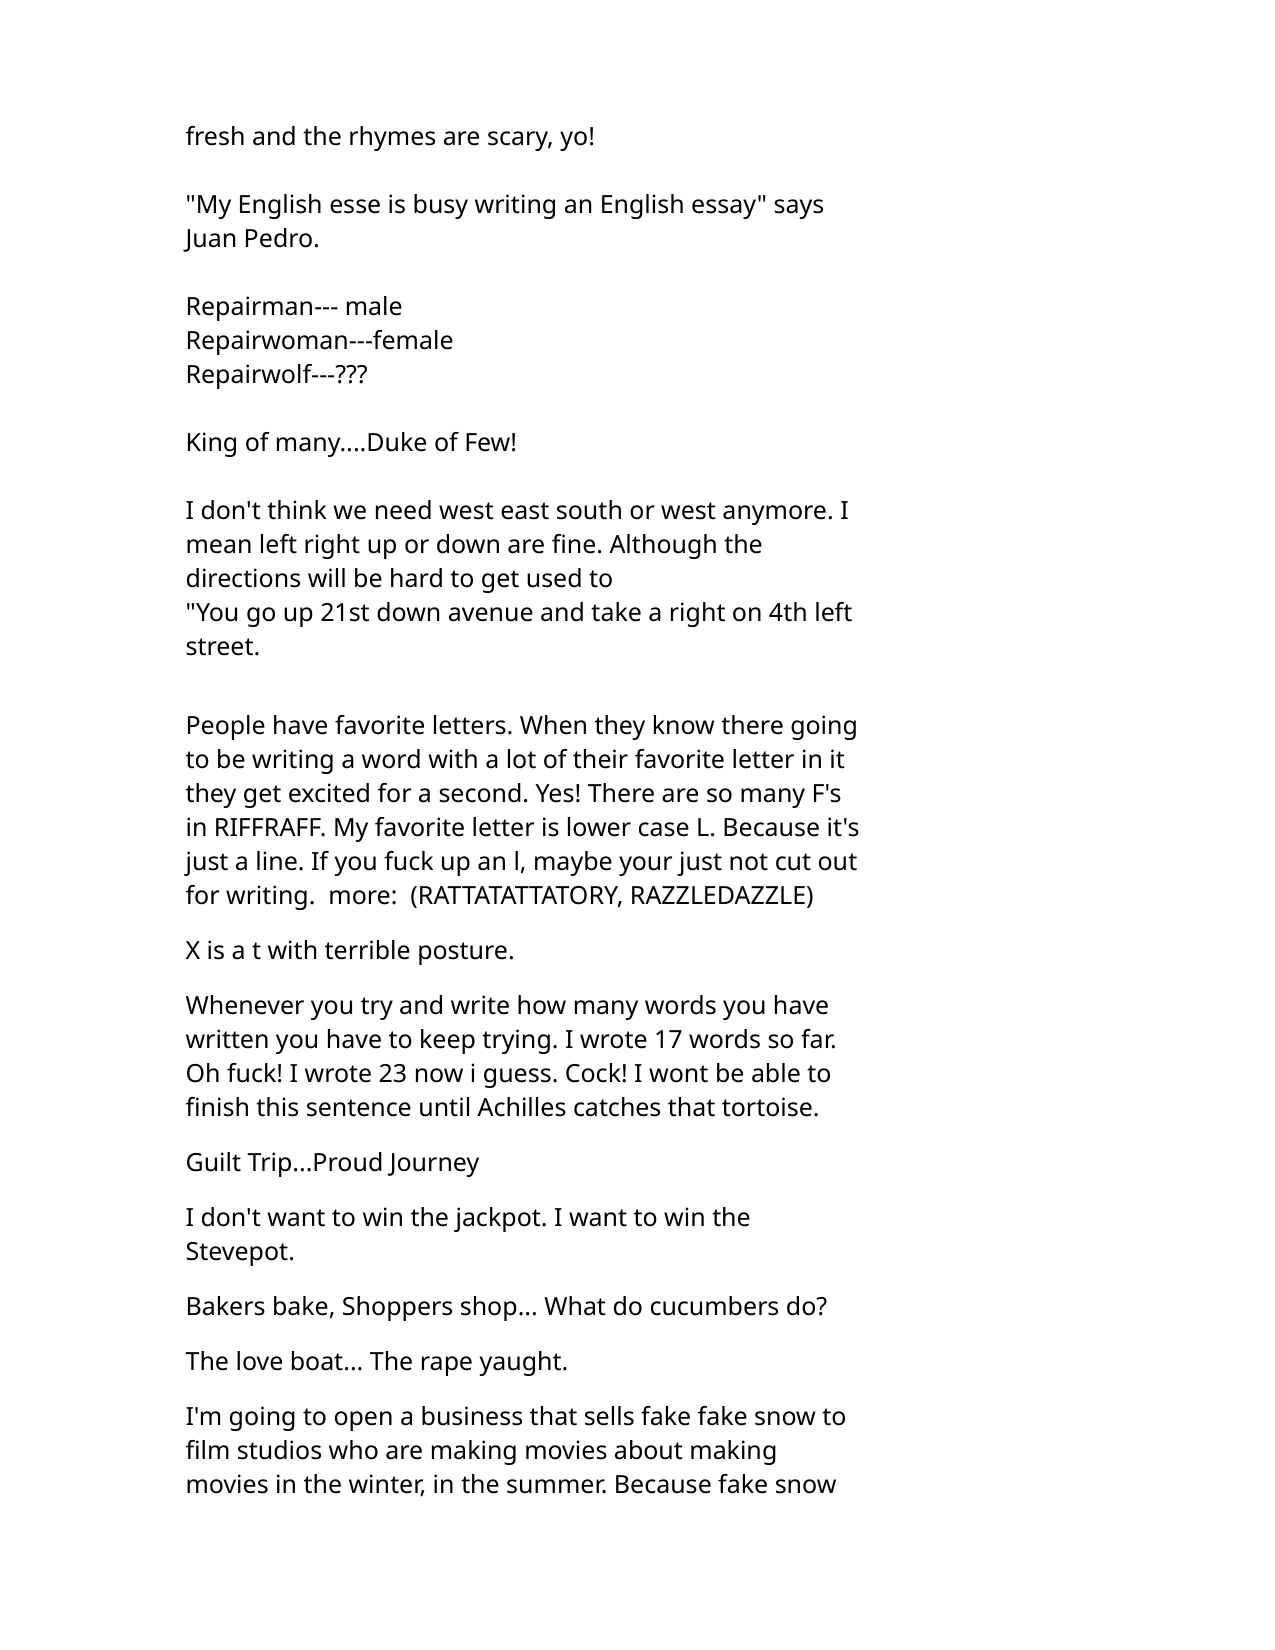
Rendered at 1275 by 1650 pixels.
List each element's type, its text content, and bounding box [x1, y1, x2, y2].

text I'm going to open a business that sells fake fake snow to film studios who are making movies about making movies in the winter, in the summer. Because fake snow [185, 1398, 863, 1501]
text "My English esse is busy writing an English essay" says Juan Pedro. [185, 186, 863, 254]
text People have favorite letters. When they know there going to be writing a word with a lot of their favorite letter in it they get excited for a second. Yes! There are so many F's in RIFFRAFF. My favorite letter is lower case L. Because it's just a line. If you fuck up an l, maybe your just not cut out for writing. more: (RATTATATTATORY, RAZZLEDAZZLE) [185, 708, 863, 912]
text I don't think we need west east south or west anymore. I mean left right up or down are fine. Although the directions will be hard to get used to [185, 493, 863, 595]
text King of many....Duke of Few! [185, 425, 863, 459]
text X is a t with terrible posture. [185, 933, 863, 967]
text Repairman--- male Repairwoman---female Repairwolf---??? [185, 288, 863, 391]
text Whenever you try and write how many words you have written you have to keep trying. I wrote 17 words so far. Oh fuck! I wrote 23 now i guess. Cock! I wont be able to finish this sentence until Achilles catches that tortoise. [185, 988, 863, 1124]
text "You go up 21st down avenue and take a right on 4th left street. [185, 595, 863, 663]
text Bakers bake, Shoppers shop... What do cucumbers do? [185, 1289, 863, 1323]
text Guilt Trip...Proud Journey [185, 1145, 863, 1179]
text I don't want to win the jackpot. I want to win the Stevepot. [185, 1200, 863, 1268]
text fresh and the rhymes are scary, yo! [185, 118, 863, 152]
text The love boat... The rape yaught. [185, 1343, 863, 1378]
